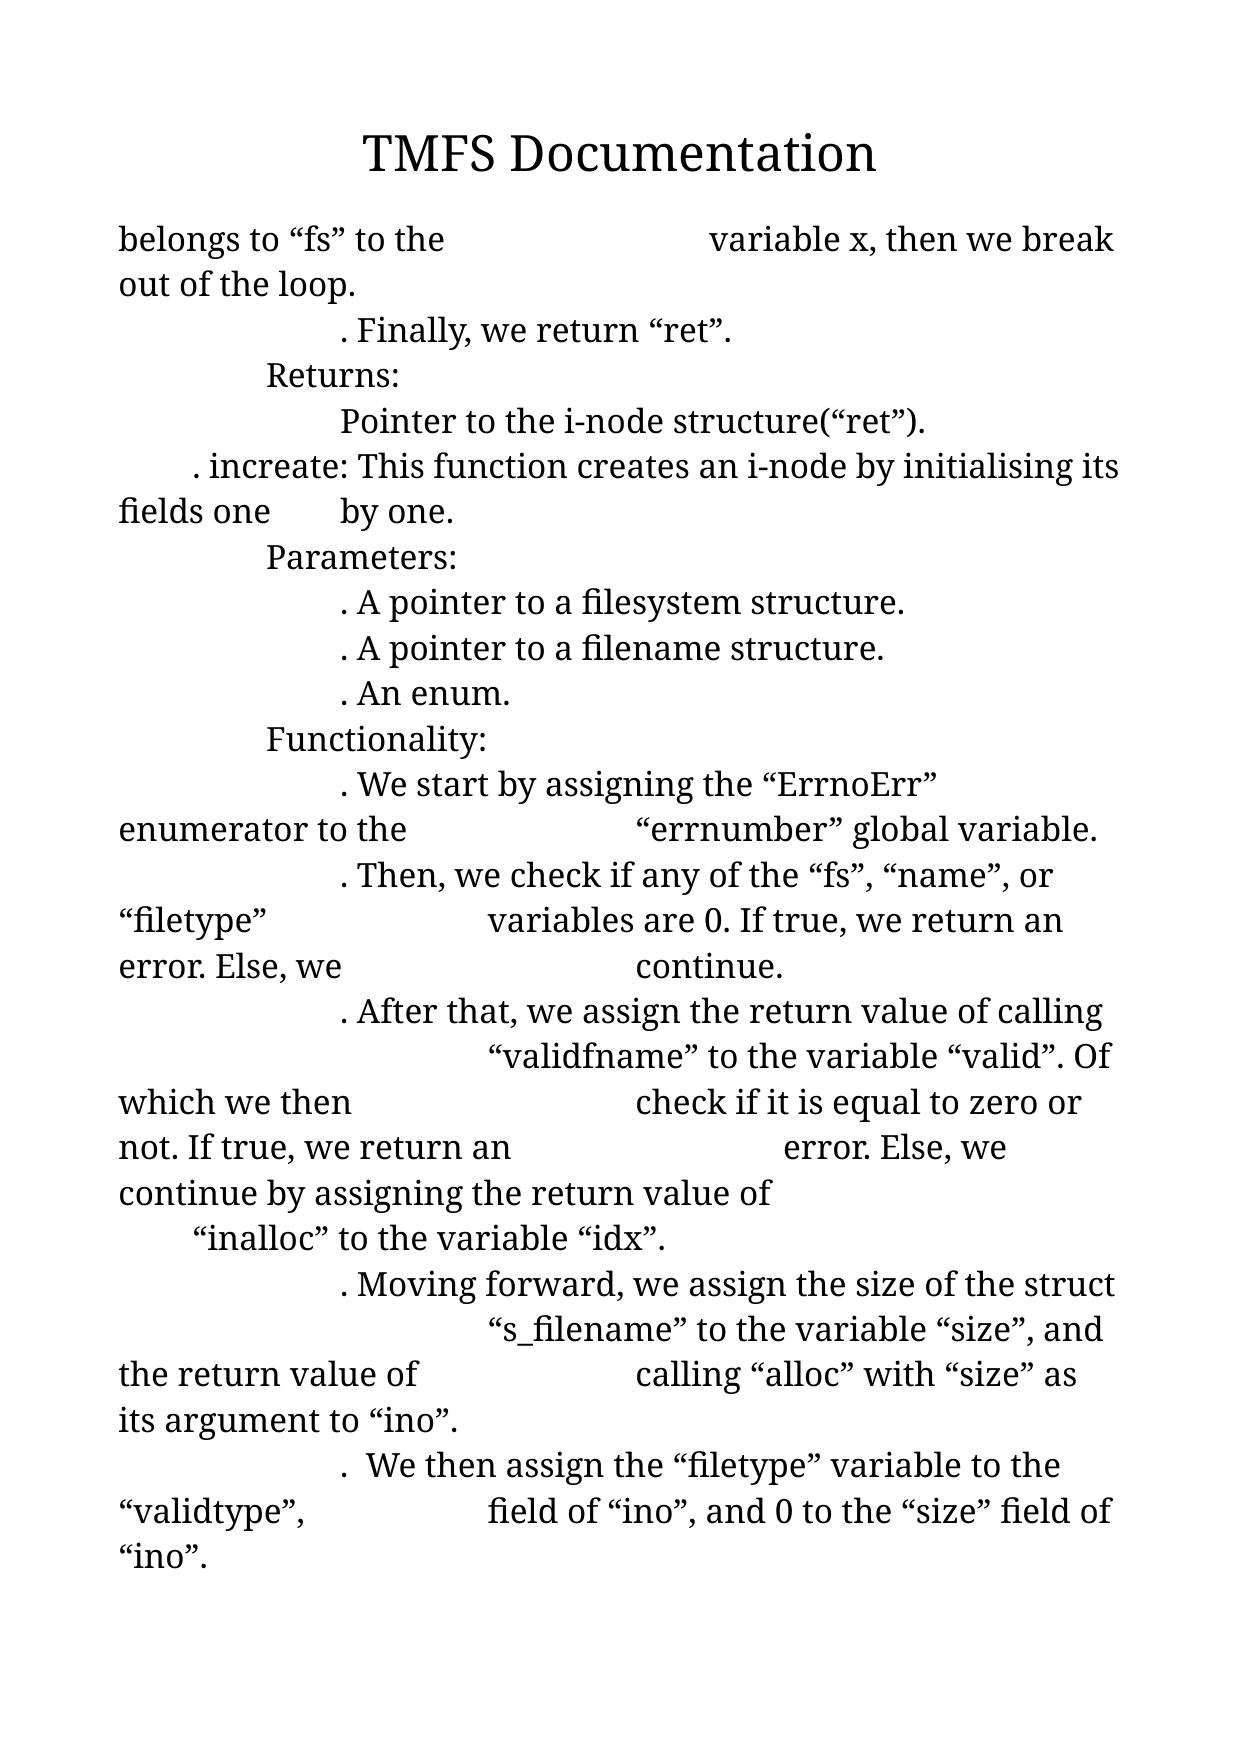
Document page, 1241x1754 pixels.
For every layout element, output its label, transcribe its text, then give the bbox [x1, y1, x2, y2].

text . A pointer to a filename structure. [118, 624, 1122, 670]
text . A pointer to a filesystem structure. [118, 579, 1122, 624]
text . We start by assigning the “ErrnoErr” enumerator to the “errnumber” global variable. [118, 761, 1122, 852]
text . increate: This function creates an i-node by initialising its fields one by one. [118, 443, 1122, 534]
text . We then assign the “filetype” variable to the “validtype”, field of “ino”, and 0 to the “size” field of “ino”. [118, 1442, 1122, 1578]
text Pointer to the i-node structure(“ret”). [118, 397, 1122, 443]
text . An enum. [118, 670, 1122, 715]
text . Then, we check if any of the “fs”, “name”, or “filetype” variables are 0. If true, we return an error. Else, we continue. [118, 852, 1122, 988]
text . After that, we assign the return value of calling “validfname” to the variable “valid”. Of which we then check if it is equal to zero or not. If true, we return an error. Else, we continue by assigning the return value of “inalloc” to the variable “idx”. [118, 988, 1122, 1260]
text Functionality: [118, 715, 1122, 761]
text . Finally, we return “ret”. [118, 307, 1122, 352]
text Returns: [118, 352, 1122, 397]
text belongs to “fs” to the variable x, then we break out of the loop. [118, 216, 1122, 307]
text Parameters: [118, 534, 1122, 579]
text . Moving forward, we assign the size of the struct “s_filename” to the variable “size”, and the return value of calling “alloc” with “size” as its argument to “ino”. [118, 1260, 1122, 1442]
